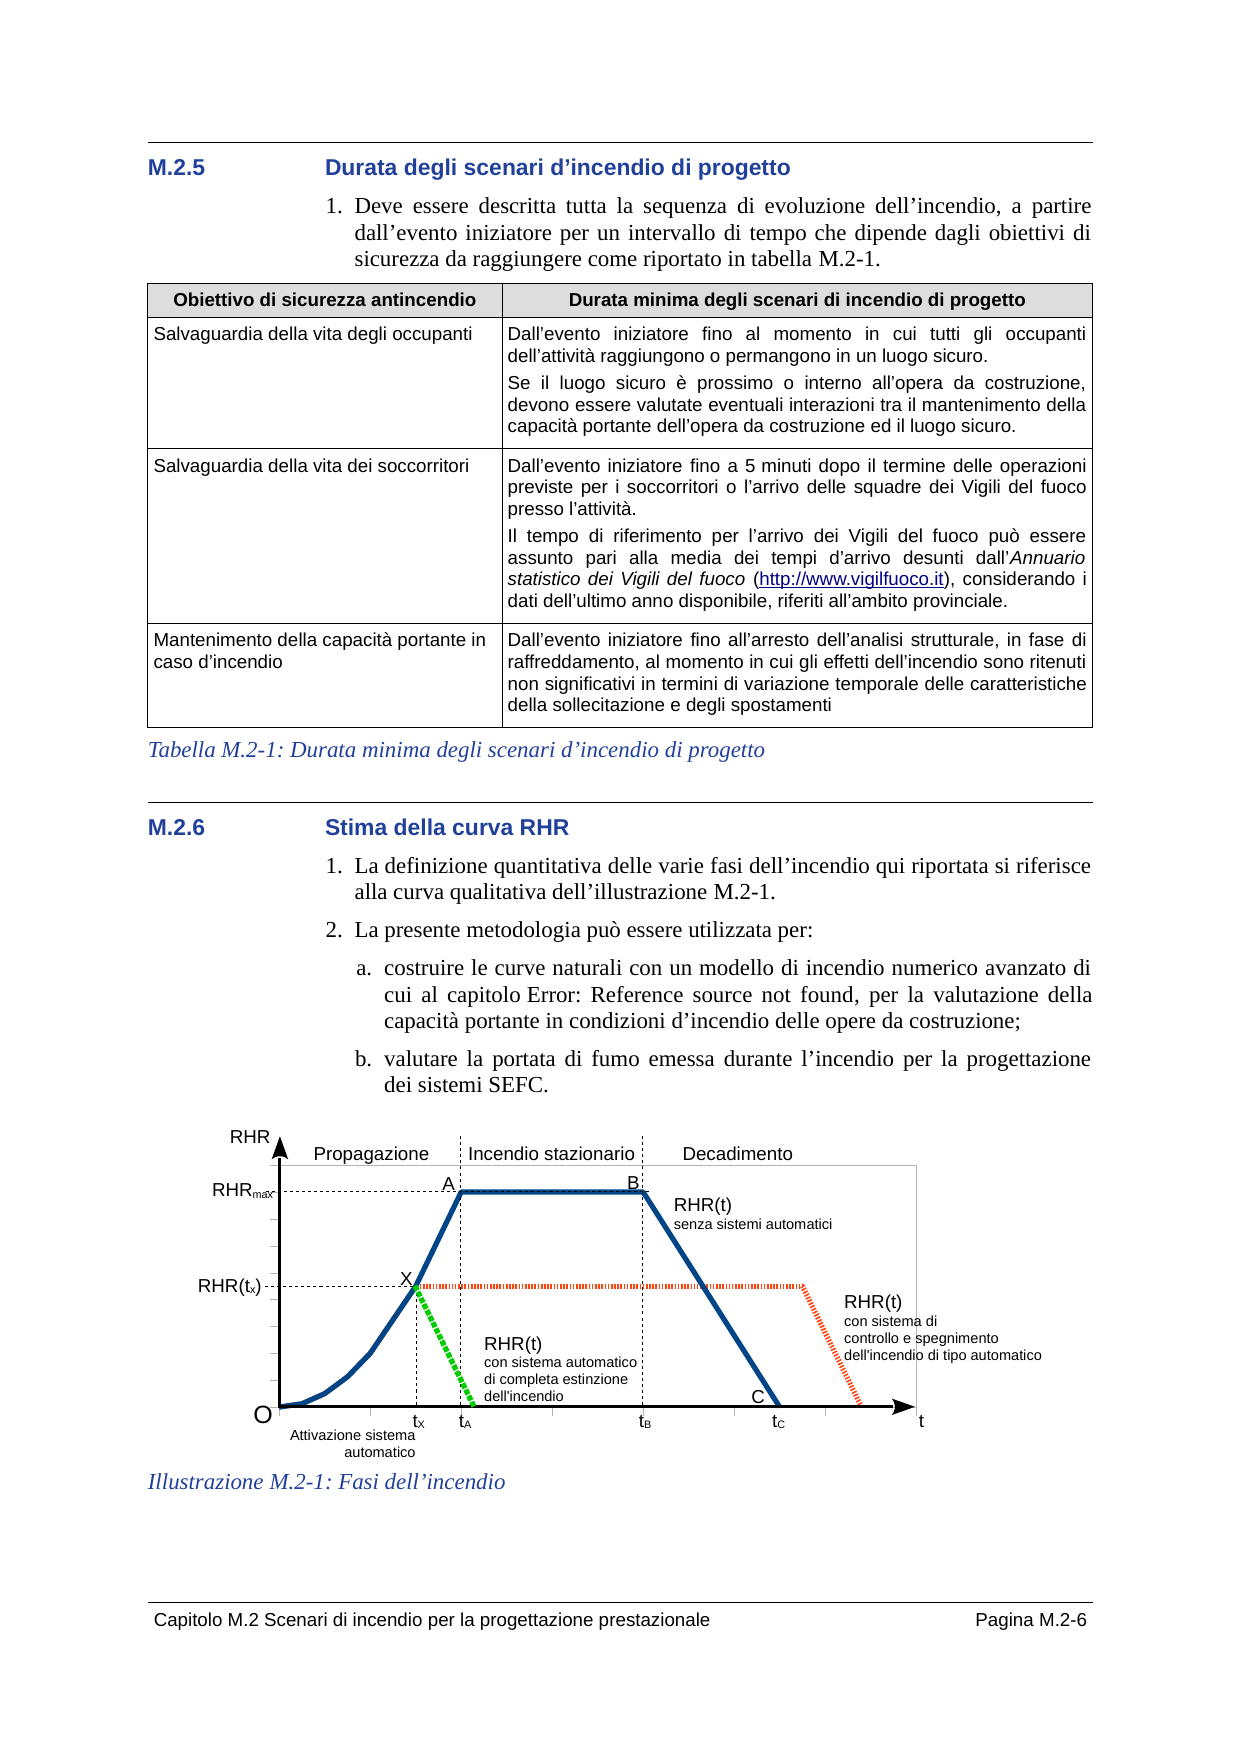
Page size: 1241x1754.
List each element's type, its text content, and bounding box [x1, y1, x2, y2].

table_cell Salvaguardia della vita dei soccorritori [148, 449, 502, 623]
text Tabella M.2-1: Durata minima degli scenari d’incendio di progetto [148, 737, 1093, 763]
list Deve essere descritta tutta la sequenza di evoluzione dell’incendio, a partire dall’evento iniziatore per un intervallo di tempo che dipende dagli obiettivi di sicurezza da raggiungere come riportato in tabella M.2-1. [342, 192, 1093, 271]
list La definizione quantitativa delle varie fasi dell’incendio qui riportata si riferisce alla curva qualitativa dell’illustrazione M.2-1. [342, 852, 1093, 904]
table_cell Dall’evento iniziatore fino all’arresto dell’analisi strutturale, in fase di raffreddamento, al momento in cui gli effetti dell’incendio sono ritenuti non significativi in termini di variazione temporale delle caratteristiche della sollecitazione e degli spostamenti [503, 624, 1092, 727]
table_cell Dall’evento iniziatore fino al momento in cui tutti gli occupanti dell’attività raggiungono o permangono in un luogo sicuro. Se il luogo sicuro è prossimo o interno all’opera da costruzione, devono essere valutate eventuali interazioni tra il mantenimento della capacità portante dell’opera da costruzione ed il luogo sicuro. [503, 318, 1092, 448]
list valutare la portata di fumo emessa durante l’incendio per la progettazione dei sistemi SEFC. [372, 1045, 1093, 1098]
table_cell Dall’evento iniziatore fino a 5 minuti dopo il termine delle operazioni previste per i soccorritori o l’arrivo delle squadre dei Vigili del fuoco presso l’attività. Il tempo di riferimento per l’arrivo dei Vigili del fuoco può essere assunto pari alla media dei tempi d’arrivo desunti dall’Annuario statistico dei Vigili del fuoco (http://www.vigilfuoco.it), considerando i dati dell’ultimo anno disponibile, riferiti all’ambito provinciale. [503, 449, 1092, 623]
table_cell Mantenimento della capacità portante in caso d’incendio [148, 624, 502, 727]
list La presente metodologia può essere utilizzata per: [342, 916, 1093, 943]
list [148, 1495, 1093, 1502]
list [148, 1110, 1093, 1118]
table_header Obiettivo di sicurezza antincendio [148, 284, 502, 317]
table_header Durata minima degli scenari di incendio di progetto [503, 284, 1092, 317]
list costruire le curve naturali con un modello di incendio numerico avanzato di cui al capitolo Error: Reference source not found, per la valutazione della capacità portante in condizioni d’incendio delle opere da costruzione; [372, 954, 1093, 1033]
subtitle Durata degli scenari d’incendio di progetto [148, 143, 1093, 180]
subtitle Stima della curva RHR [148, 803, 1093, 840]
table_cell Salvaguardia della vita degli occupanti [148, 318, 502, 448]
list Illustrazione M.2-1: Fasi dell’incendio [148, 1118, 1093, 1495]
